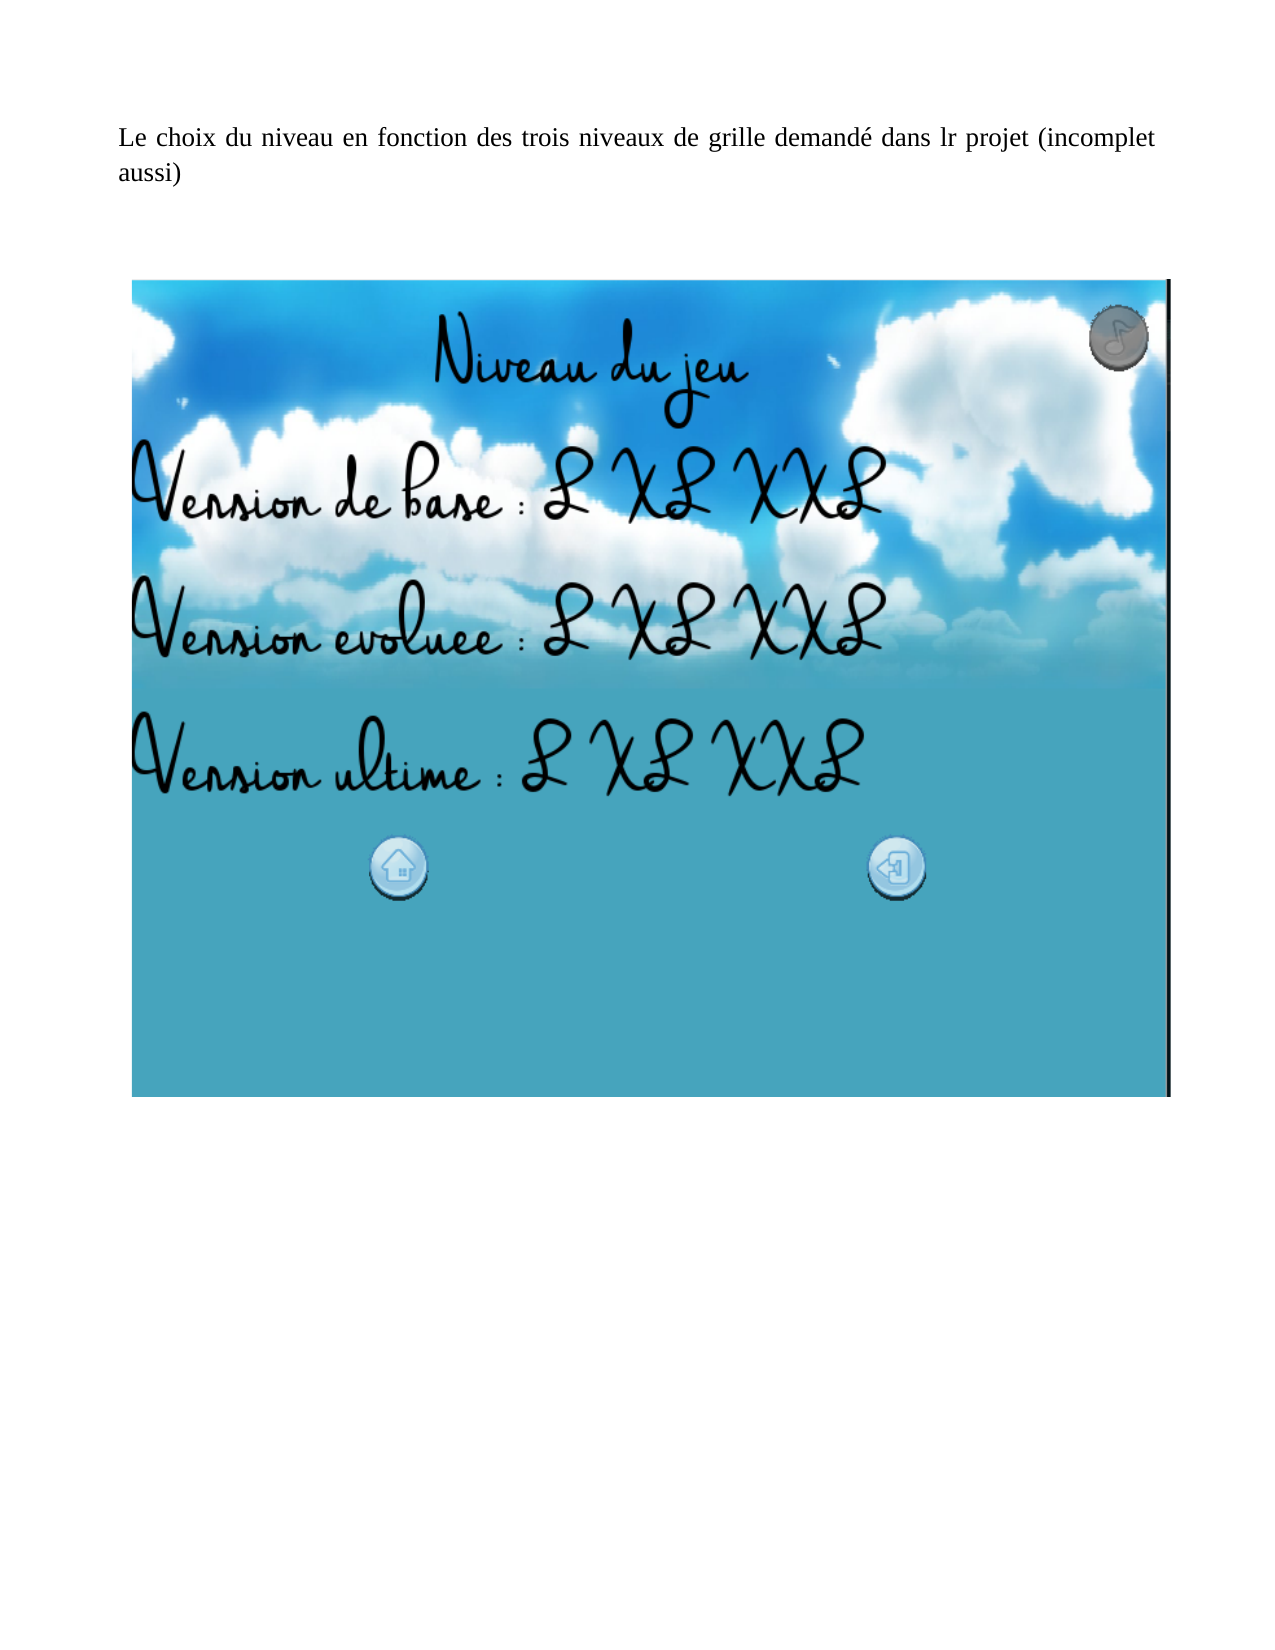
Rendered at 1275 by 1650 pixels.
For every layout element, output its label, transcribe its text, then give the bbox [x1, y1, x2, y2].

picture [131, 279, 1171, 1097]
text Le choix du niveau en fonction des trois niveaux de grille demandé dans lr projet (incomplet aussi) [118, 118, 1157, 187]
